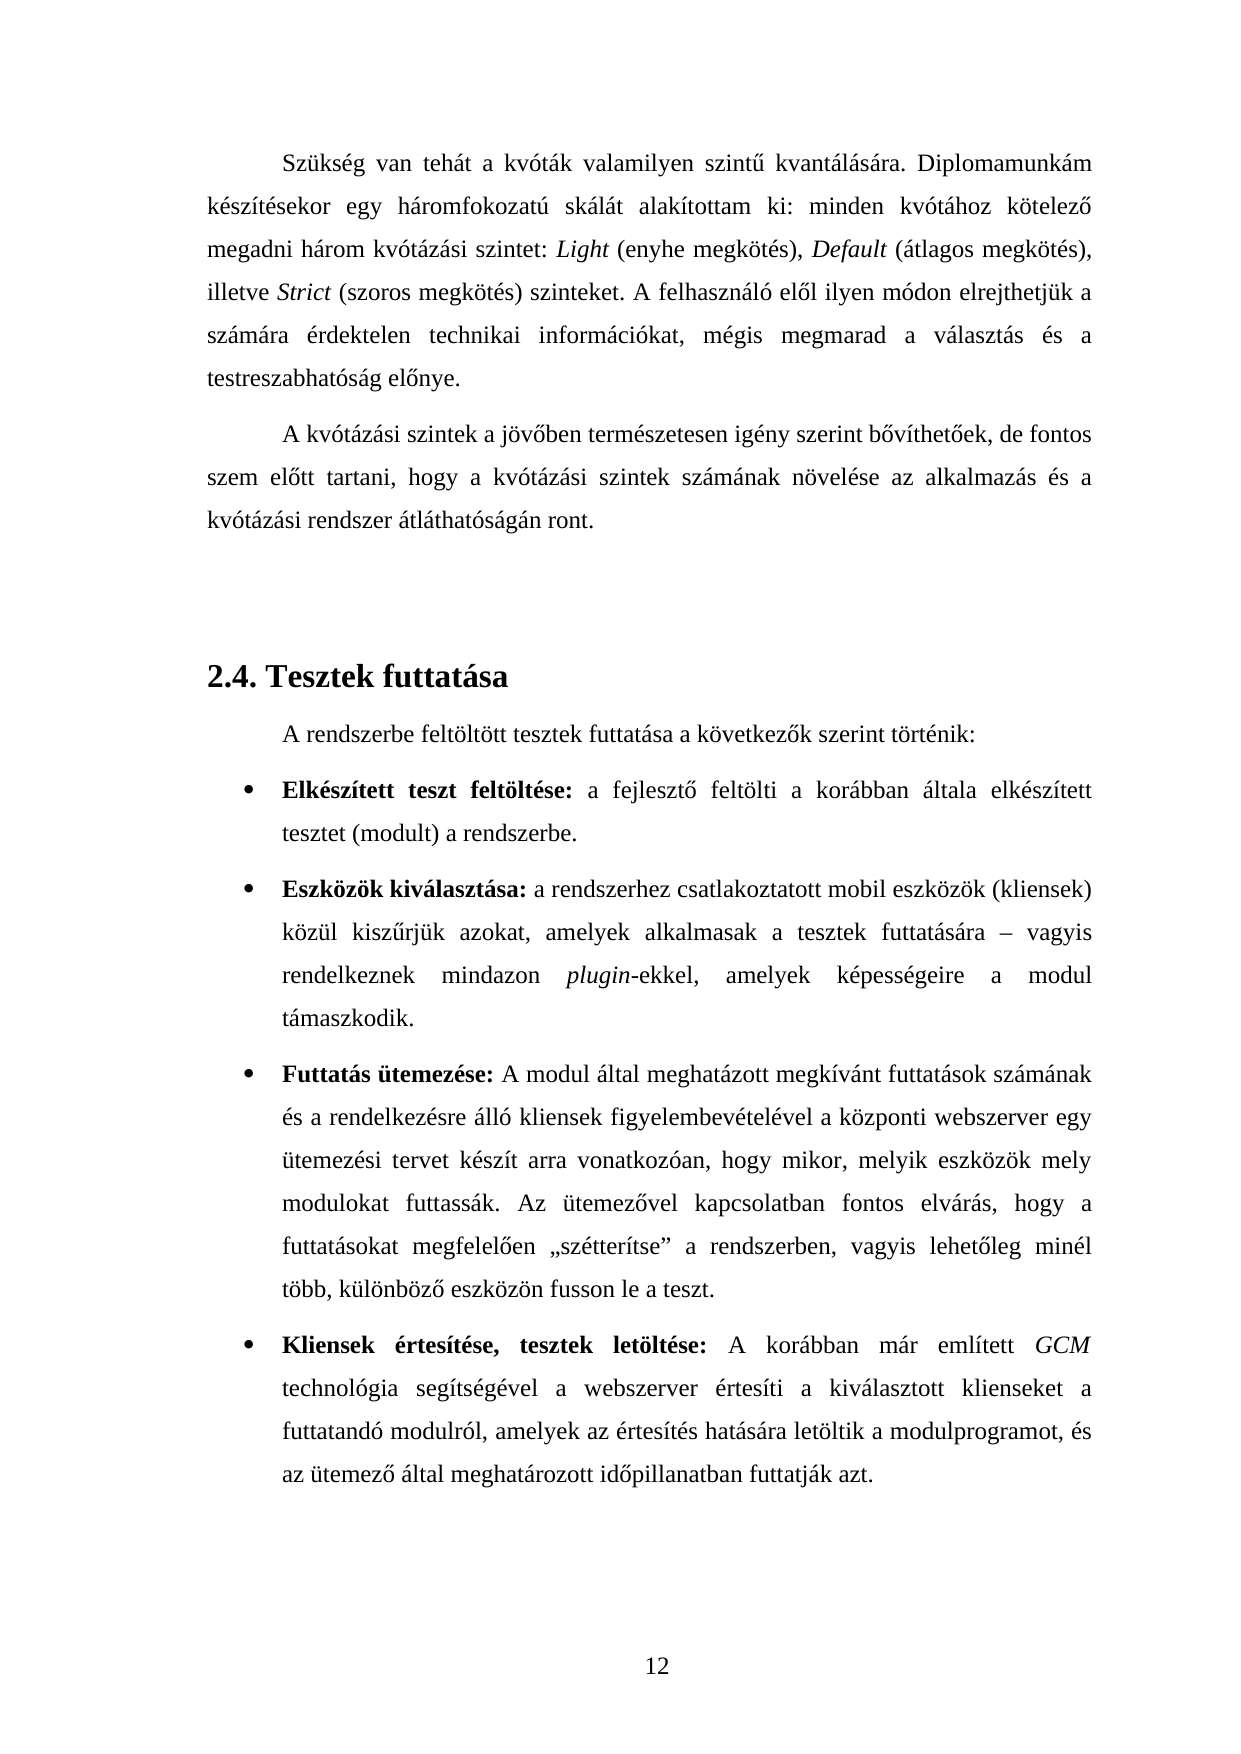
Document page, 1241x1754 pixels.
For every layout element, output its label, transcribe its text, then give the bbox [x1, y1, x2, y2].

subtitle 2.4. Tesztek futtatása [207, 656, 1092, 694]
list Eszközök kiválasztása: a rendszerhez csatlakoztatott mobil eszközök (kliensek) közül kiszűrjük azokat, amelyek alkalmasak a tesztek futtatására – vagyis rendelkeznek mindazon plugin-ekkel, amelyek képességeire a modul támaszkodik. [244, 874, 1092, 1032]
text Szükség van tehát a kvóták valamilyen szintű kvantálására. Diplomamunkám készítésekor egy háromfokozatú skálát alakítottam ki: minden kvótához kötelező megadni három kvótázási szintet: Light (enyhe megkötés), Default (átlagos megkötés), illetve Strict (szoros megkötés) szinteket. A felhasználó elől ilyen módon elrejthetjük a számára érdektelen technikai információkat, mégis megmarad a választás és a testreszabhatóság előnye. [207, 148, 1092, 392]
text A kvótázási szintek a jövőben természetesen igény szerint bővíthetőek, de fontos szem előtt tartani, hogy a kvótázási szintek számának növelése az alkalmazás és a kvótázási rendszer átláthatóságán ront. [207, 419, 1092, 534]
list Futtatás ütemezése: A modul által meghatázott megkívánt futtatások számának és a rendelkezésre álló kliensek figyelembevételével a központi webszerver egy ütemezési tervet készít arra vonatkozóan, hogy mikor, melyik eszközök mely modulokat futtassák. Az ütemezővel kapcsolatban fontos elvárás, hogy a futtatásokat megfelelően „szétterítse” a rendszerben, vagyis lehetőleg minél több, különböző eszközön fusson le a teszt. [244, 1059, 1092, 1303]
list Kliensek értesítése, tesztek letöltése: A korábban már említett GCM technológia segítségével a webszerver értesíti a kiválasztott klienseket a futtatandó modulról, amelyek az értesítés hatására letöltik a modulprogramot, és az ütemező által meghatározott időpillanatban futtatják azt. [244, 1330, 1092, 1488]
list Elkészített teszt feltöltése: a fejlesztő feltölti a korábban általa elkészített tesztet (modult) a rendszerbe. [244, 775, 1092, 847]
text A rendszerbe feltöltött tesztek futtatása a következők szerint történik: [207, 719, 1092, 748]
